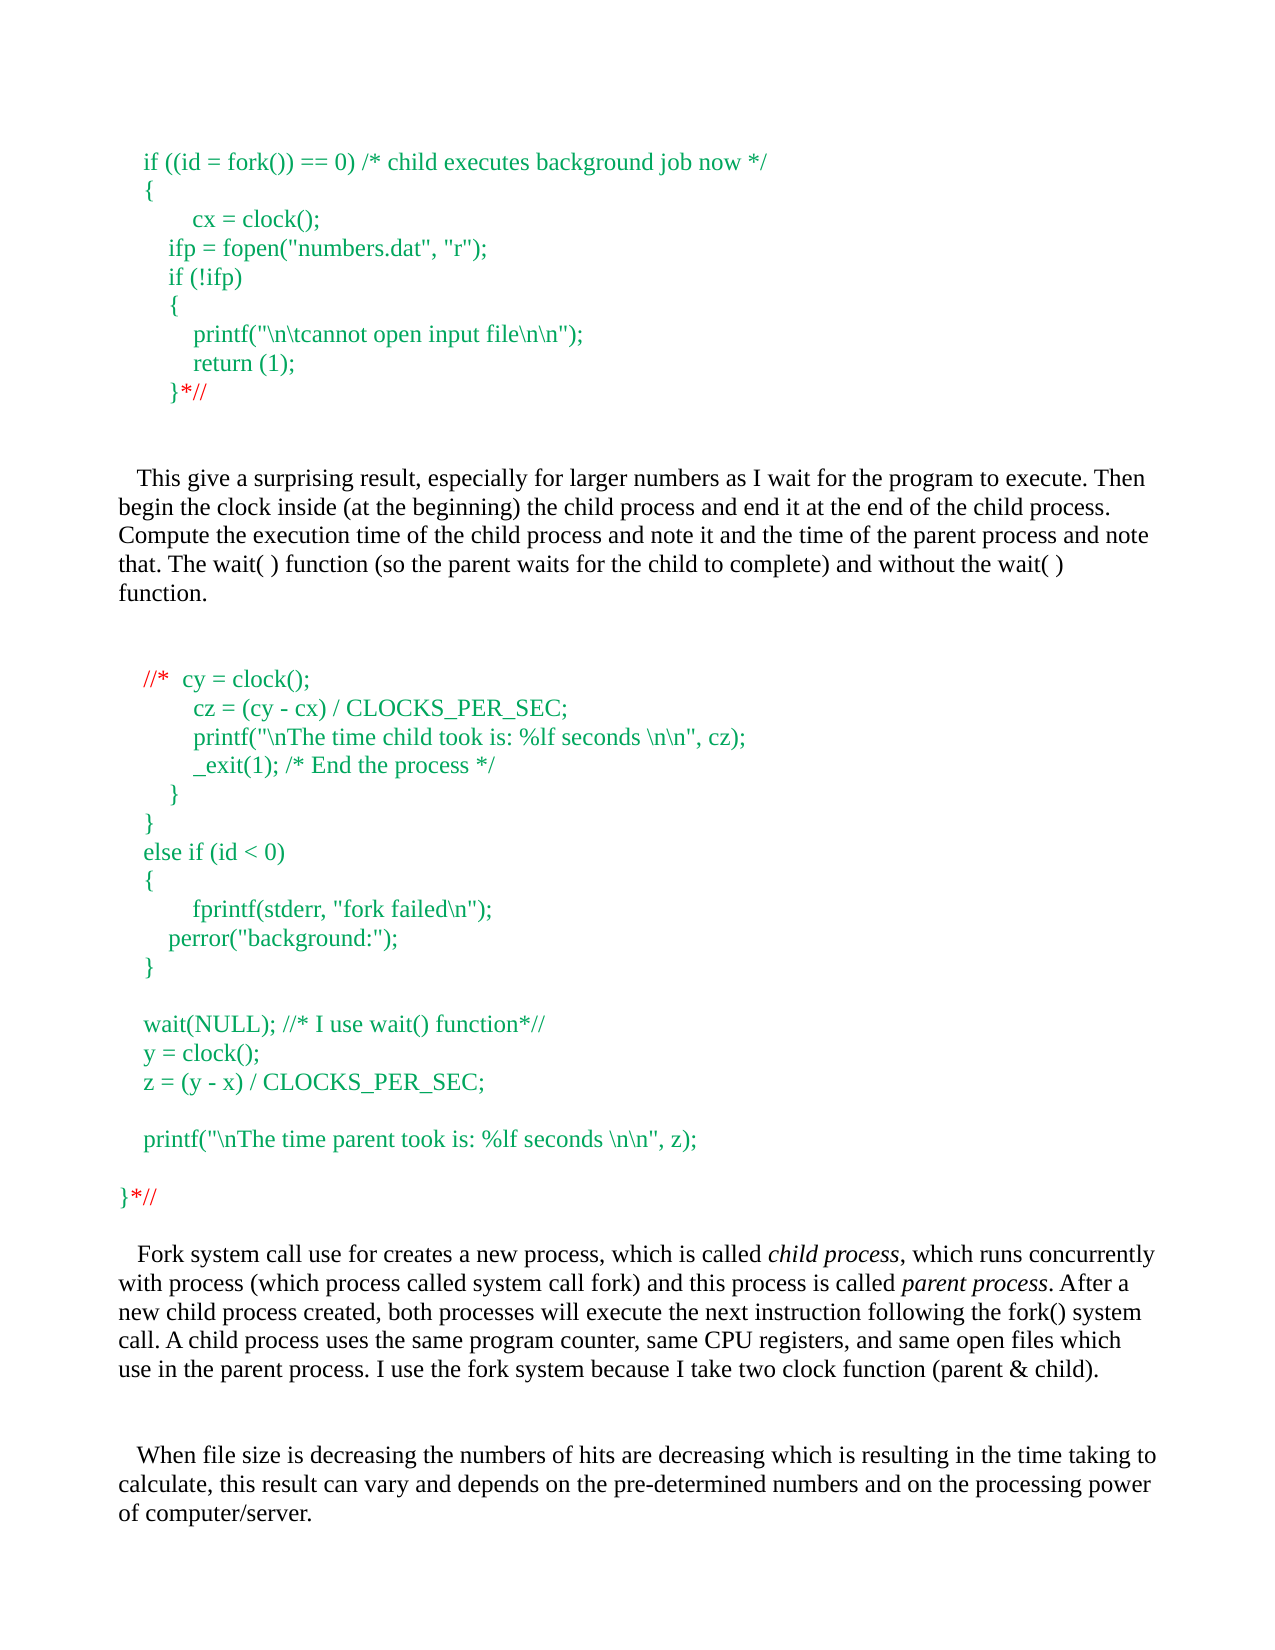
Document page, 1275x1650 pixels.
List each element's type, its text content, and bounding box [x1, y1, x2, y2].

text } [118, 808, 1157, 837]
text fprintf(stderr, "fork failed\n"); [118, 894, 1157, 923]
text return (1); [118, 348, 1157, 377]
text z = (y - x) / CLOCKS_PER_SEC; [118, 1067, 1157, 1096]
text y = clock(); [118, 1038, 1157, 1067]
text } [118, 779, 1157, 808]
text wait(NULL); //* I use wait() function*// [118, 1009, 1157, 1038]
text ifp = fopen("numbers.dat", "r"); [118, 233, 1157, 262]
text else if (id < 0) [118, 837, 1157, 866]
text perror("background:"); [118, 923, 1157, 952]
text Fork system call use for creates a new process, which is called child process, which runs concurrently with process (which process called system call fork) and this process is called parent process. After a new child process created, both processes will execute the next instruction following the fork() system call. A child process uses the same program counter, same CPU registers, and same open files which use in the parent process. I use the fork system because I take two clock function (parent & child). [118, 1239, 1157, 1383]
text cx = clock(); [118, 204, 1157, 233]
text { [118, 176, 1157, 204]
text When file size is decreasing the numbers of hits are decreasing which is resulting in the time taking to calculate, this result can vary and depends on the pre-determined numbers and on the processing power of computer/server. [118, 1441, 1157, 1527]
text printf("\n\tcannot open input file\n\n"); [118, 319, 1157, 348]
text printf("\nThe time child took is: %lf seconds \n\n", cz); [118, 722, 1157, 751]
text printf("\nThe time parent took is: %lf seconds \n\n", z); [118, 1124, 1157, 1153]
text //* cy = clock(); [118, 664, 1157, 693]
text { [118, 866, 1157, 894]
text } [118, 952, 1157, 981]
text }*// [118, 1182, 1157, 1211]
text if (!ifp) [118, 262, 1157, 291]
text cz = (cy - cx) / CLOCKS_PER_SEC; [118, 693, 1157, 722]
text This give a surprising result, especially for larger numbers as I wait for the program to execute. Then begin the clock inside (at the beginning) the child process and end it at the end of the child process. Compute the execution time of the child process and note it and the time of the parent process and note that. The wait( ) function (so the parent waits for the child to complete) and without the wait( ) function. [118, 463, 1157, 607]
text _exit(1); /* End the process */ [118, 751, 1157, 779]
text { [118, 291, 1157, 319]
text if ((id = fork()) == 0) /* child executes background job now */ [118, 147, 1157, 176]
text }*// [118, 377, 1157, 406]
